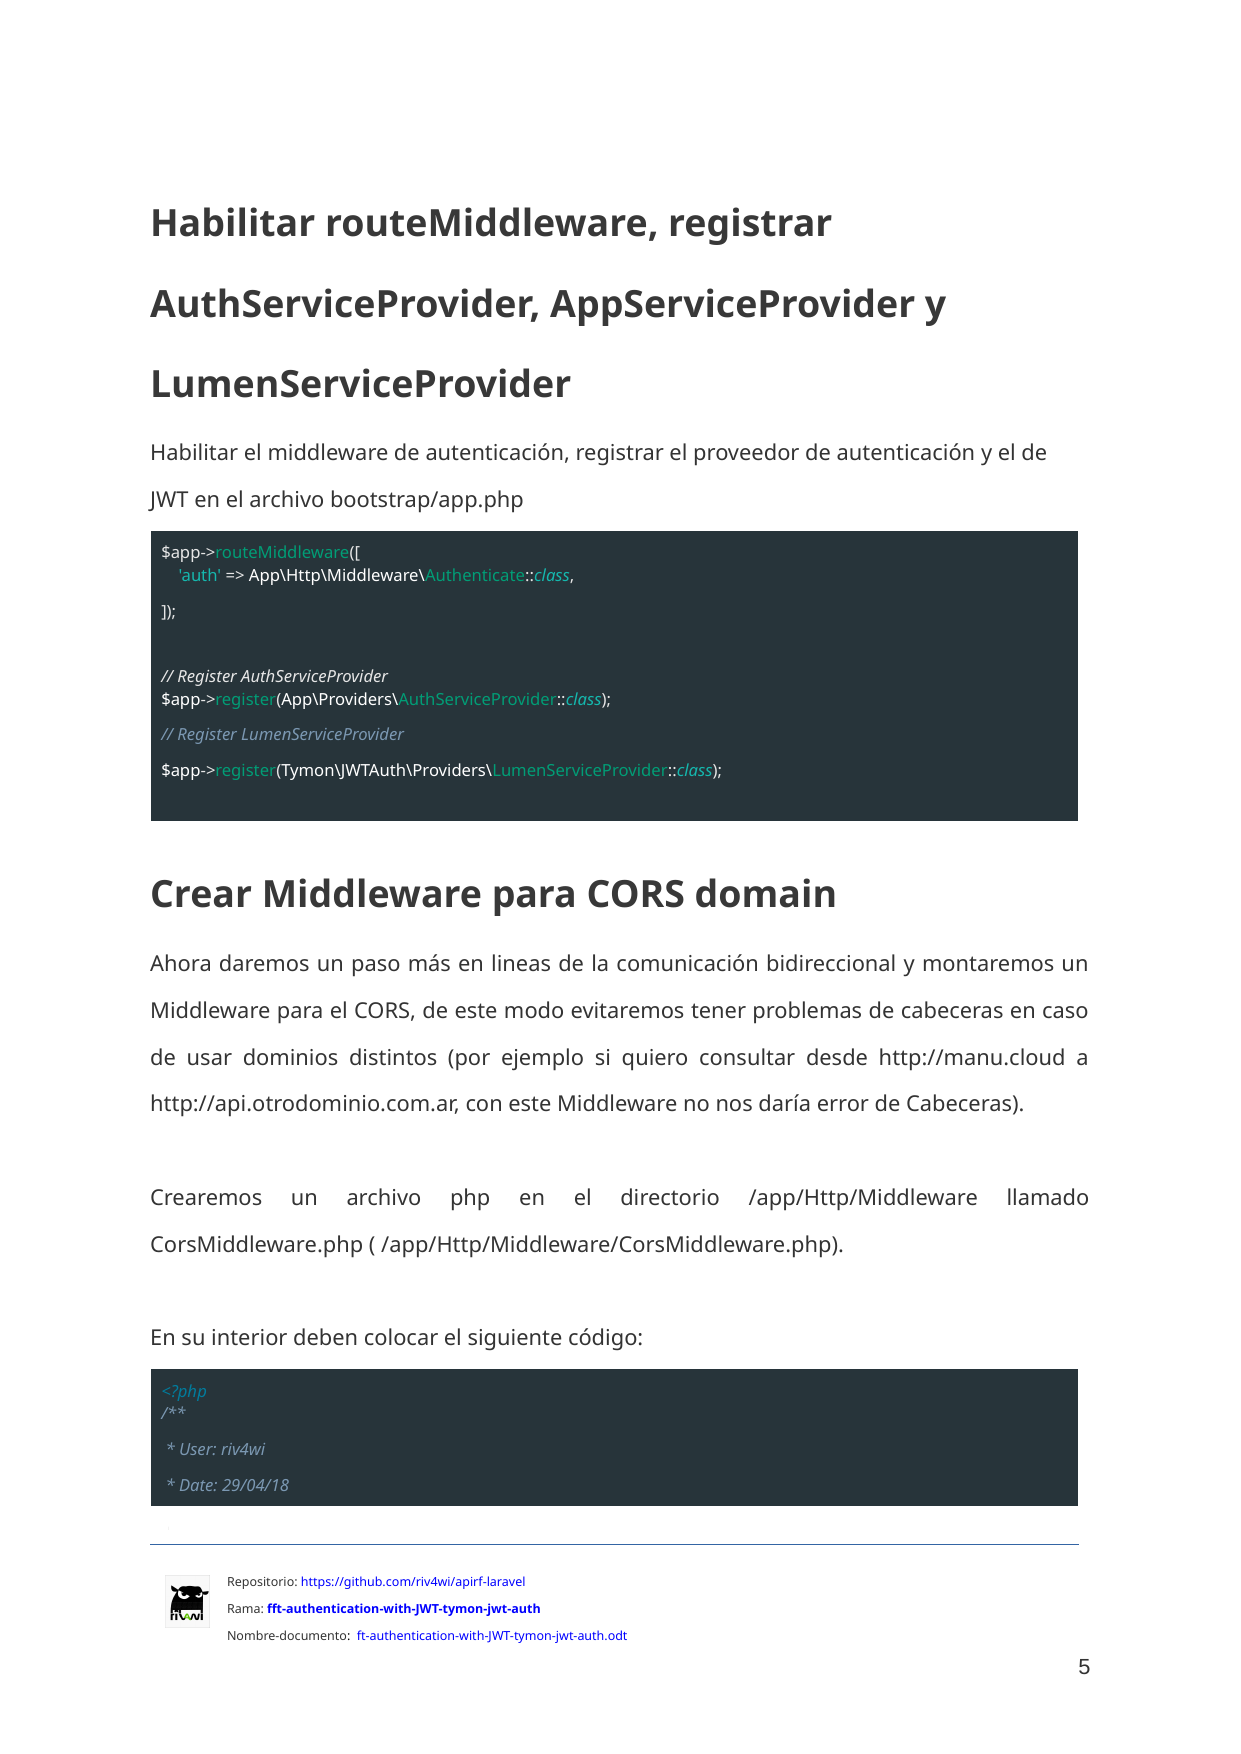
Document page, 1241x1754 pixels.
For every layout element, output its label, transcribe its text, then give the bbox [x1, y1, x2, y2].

text En su interior deben colocar el siguiente código: [150, 1322, 1090, 1352]
table_header $app->routeMiddleware([ 'auth' => App\Http\Middleware\Authenticate::class, ]); // Register AuthServiceProvider $app->register(App\Providers\AuthServiceProvider::class); // Register LumenServiceProvider $app->register(Tymon\JWTAuth\Providers\LumenServiceProvider::class); [151, 531, 1078, 821]
subtitle Crear Middleware para CORS domain [150, 868, 1090, 919]
text Habilitar el middleware de autenticación, registrar el proveedor de autenticación y el de JWT en el archivo bootstrap/app.php [150, 437, 1090, 514]
subtitle Habilitar routeMiddleware, registrar AuthServiceProvider, AppServiceProvider y LumenServiceProvider [150, 197, 1090, 408]
text Ahora daremos un paso más en lineas de la comunicación bidireccional y montaremos un Middleware para el CORS, de este modo evitaremos tener problemas de cabeceras en caso de usar dominios distintos (por ejemplo si quiero consultar desde http://manu.cloud a http://api.otrodominio.com.ar, con este Middleware no nos daría error de Cabeceras). [150, 948, 1090, 1118]
text Crearemos un archivo php en el directorio /app/Http/Middleware llamado CorsMiddleware.php ( /app/Http/Middleware/CorsMiddleware.php). [150, 1182, 1090, 1258]
picture [165, 1575, 210, 1628]
table_header <?php /** * User: riv4wi * Date: 29/04/18 [151, 1369, 1078, 1506]
